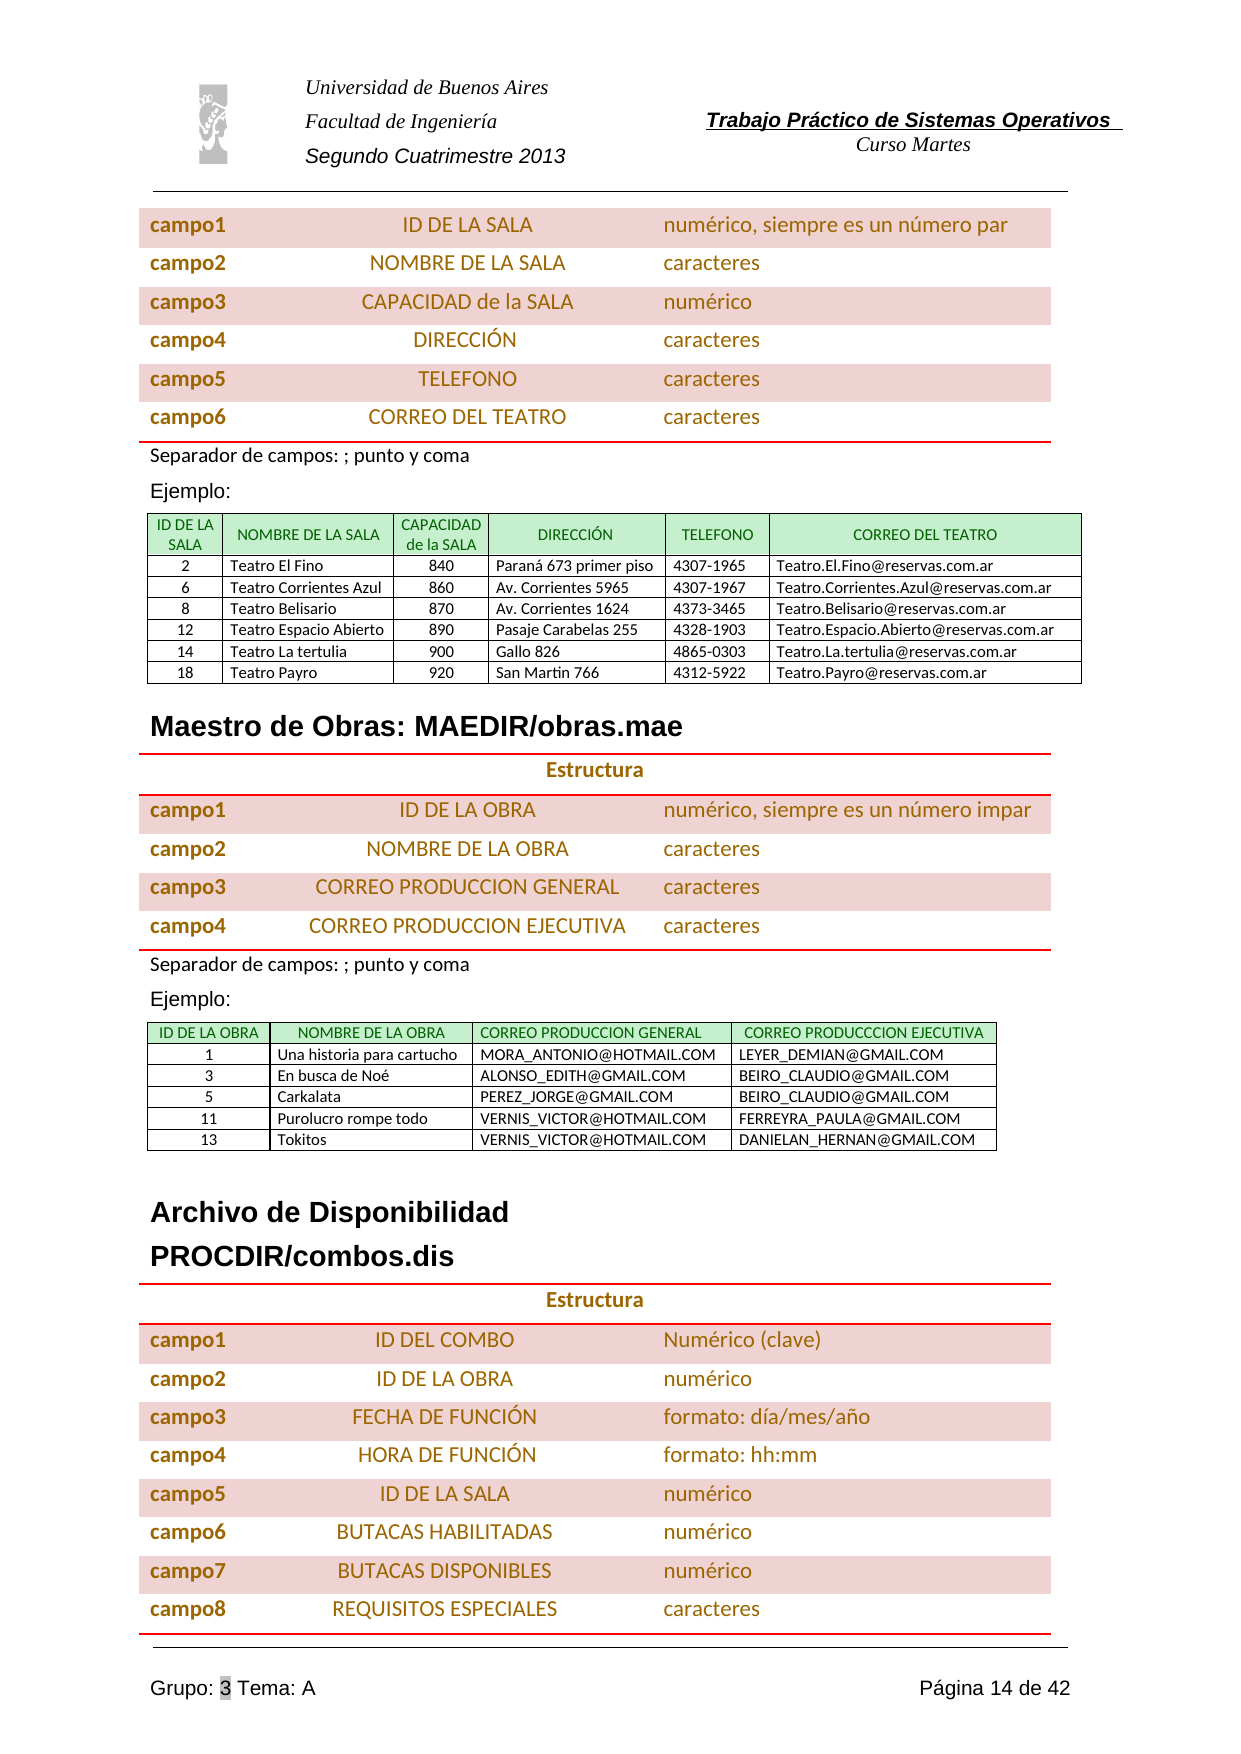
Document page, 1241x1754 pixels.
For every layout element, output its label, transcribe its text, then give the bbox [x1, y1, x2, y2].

table_cell caracteres [652, 325, 1051, 364]
table_cell NOMBRE DE LA OBRA [283, 834, 652, 872]
table_cell 18 [148, 662, 222, 683]
table_header CORREO PRODUCCION GENERAL [473, 1023, 731, 1043]
table_cell 6 [148, 577, 222, 597]
table_cell Teatro Espacio Abierto [223, 620, 393, 640]
table_cell ID DE LA OBRA [237, 1364, 652, 1402]
table_cell MORA_ANTONIO@HOTMAIL.COM [473, 1044, 731, 1064]
table_cell Teatro.Belisario@reservas.com.ar [770, 598, 1081, 618]
table_cell 13 [148, 1130, 269, 1150]
table_cell Teatro.Corrientes.Azul@reservas.com.ar [770, 577, 1081, 597]
table_cell caracteres [652, 402, 1051, 441]
table_cell 14 [148, 641, 222, 661]
table_header CAPACIDAD de la SALA [394, 514, 488, 554]
table_cell caracteres [652, 873, 1051, 911]
table_cell 900 [394, 641, 488, 661]
table_cell caracteres [652, 911, 1051, 949]
text Archivo de Disponibilidad [150, 1195, 1090, 1228]
table_cell 4328-1903 [666, 620, 769, 640]
table_cell 3 [148, 1065, 269, 1086]
table_cell caracteres [652, 364, 1051, 402]
table_cell Carkalata [271, 1087, 472, 1107]
table_cell Teatro.La.tertulia@reservas.com.ar [770, 641, 1081, 661]
table_cell campo1 [139, 1325, 237, 1364]
table_cell campo4 [139, 911, 283, 949]
table_cell PEREZ_JORGE@GMAIL.COM [473, 1087, 731, 1107]
table_cell 4312-5922 [666, 662, 769, 683]
table_cell formato: día/mes/año [652, 1402, 1051, 1441]
table_cell campo4 [139, 1441, 237, 1479]
table_cell campo4 [139, 325, 283, 364]
table_cell VERNIS_VICTOR@HOTMAIL.COM [473, 1130, 731, 1150]
table_header ID DE LA OBRA [148, 1023, 269, 1043]
table_cell Purolucro rompe todo [271, 1108, 472, 1128]
table_cell caracteres [652, 1594, 1051, 1633]
table_cell caracteres [652, 834, 1051, 872]
table_cell numérico [652, 1518, 1051, 1556]
table_cell campo2 [139, 248, 283, 287]
table_cell Av. Corrientes 1624 [489, 598, 665, 618]
table_header DIRECCIÓN [489, 514, 665, 554]
table_cell BEIRO_CLAUDIO@GMAIL.COM [732, 1087, 996, 1107]
table_cell campo6 [139, 1518, 237, 1556]
table_cell 4307-1967 [666, 577, 769, 597]
table_cell 5 [148, 1087, 269, 1107]
table_cell NOMBRE DE LA SALA [283, 248, 652, 287]
table_cell HORA DE FUNCIÓN [237, 1441, 652, 1479]
table_cell 4865-0303 [666, 641, 769, 661]
table_cell Tokitos [271, 1130, 472, 1150]
table_header Estructura [139, 1285, 1051, 1323]
table_cell 11 [148, 1108, 269, 1128]
table_cell 2 [148, 556, 222, 576]
table_header Estructura [139, 755, 1051, 793]
table_cell 4373-3465 [666, 598, 769, 618]
table_cell Teatro El Fino [223, 556, 393, 576]
table_cell campo3 [139, 873, 283, 911]
table_cell campo5 [139, 1479, 237, 1517]
table_cell caracteres [652, 248, 1051, 287]
table_cell Teatro Payro [223, 662, 393, 683]
table_cell CORREO DEL TEATRO [283, 402, 652, 441]
table_cell ALONSO_EDITH@GMAIL.COM [473, 1065, 731, 1086]
table_cell 890 [394, 620, 488, 640]
table_header CORREO DEL TEATRO [770, 514, 1081, 554]
table_cell Paraná 673 primer piso [489, 556, 665, 576]
table_cell FECHA DE FUNCIÓN [237, 1402, 652, 1441]
table_cell San Martin 766 [489, 662, 665, 683]
picture [198, 82, 231, 166]
table_cell BUTACAS HABILITADAS [237, 1518, 652, 1556]
table_cell En busca de Noé [271, 1065, 472, 1086]
table_cell numérico [652, 1364, 1051, 1402]
table_cell Teatro.El.Fino@reservas.com.ar [770, 556, 1081, 576]
table_cell 870 [394, 598, 488, 618]
text Separador de campos: ; punto y coma [150, 951, 1090, 977]
table_cell campo1 [139, 208, 283, 248]
table_cell ID DEL COMBO [237, 1325, 652, 1364]
table_cell campo3 [139, 287, 283, 325]
table_cell TELEFONO [283, 364, 652, 402]
table_cell BUTACAS DISPONIBLES [237, 1556, 652, 1594]
table_cell campo3 [139, 1402, 237, 1441]
table_cell Teatro Belisario [223, 598, 393, 618]
table_cell BEIRO_CLAUDIO@GMAIL.COM [732, 1065, 996, 1086]
table_cell numérico [652, 1479, 1051, 1517]
table_cell campo6 [139, 402, 283, 441]
table_cell Teatro.Payro@reservas.com.ar [770, 662, 1081, 683]
text Ejemplo: [150, 987, 1090, 1011]
table_cell campo2 [139, 1364, 237, 1402]
text Separador de campos: ; punto y coma [150, 443, 1090, 468]
table_cell numérico [652, 287, 1051, 325]
table_cell CORREO PRODUCCION GENERAL [283, 873, 652, 911]
table_cell CAPACIDAD de la SALA [283, 287, 652, 325]
table_cell numérico, siempre es un número par [652, 208, 1051, 248]
table_cell Teatro Corrientes Azul [223, 577, 393, 597]
table_cell numérico [652, 1556, 1051, 1594]
table_header NOMBRE DE LA SALA [223, 514, 393, 554]
table_cell LEYER_DEMIAN@GMAIL.COM [732, 1044, 996, 1064]
table_cell 920 [394, 662, 488, 683]
text Maestro de Obras: MAEDIR/obras.mae [150, 709, 1090, 743]
table_cell campo5 [139, 364, 283, 402]
table_cell DIRECCIÓN [283, 325, 652, 364]
table_cell campo1 [139, 796, 283, 834]
table_cell 8 [148, 598, 222, 618]
table_cell Gallo 826 [489, 641, 665, 661]
text Ejemplo: [150, 478, 1090, 502]
table_cell campo2 [139, 834, 283, 872]
table_cell 860 [394, 577, 488, 597]
table_cell Teatro.Espacio.Abierto@reservas.com.ar [770, 620, 1081, 640]
table_header CORREO PRODUCCCION EJECUTIVA [732, 1023, 996, 1043]
table_cell Una historia para cartucho [271, 1044, 472, 1064]
text PROCDIR/combos.dis [150, 1239, 1090, 1272]
table_cell DANIELAN_HERNAN@GMAIL.COM [732, 1130, 996, 1150]
table_header ID DE LA SALA [148, 514, 222, 554]
table_cell 12 [148, 620, 222, 640]
table_cell 1 [148, 1044, 269, 1064]
table_cell VERNIS_VICTOR@HOTMAIL.COM [473, 1108, 731, 1128]
table_cell formato: hh:mm [652, 1441, 1051, 1479]
table_cell CORREO PRODUCCION EJECUTIVA [283, 911, 652, 949]
table_cell Numérico (clave) [652, 1325, 1051, 1364]
table_cell Teatro La tertulia [223, 641, 393, 661]
table_cell ID DE LA SALA [283, 208, 652, 248]
table_header TELEFONO [666, 514, 769, 554]
table_cell Pasaje Carabelas 255 [489, 620, 665, 640]
table_cell ID DE LA SALA [237, 1479, 652, 1517]
table_cell numérico, siempre es un número impar [652, 796, 1051, 834]
table_cell campo8 [139, 1594, 237, 1633]
table_cell Av. Corrientes 5965 [489, 577, 665, 597]
table_cell FERREYRA_PAULA@GMAIL.COM [732, 1108, 996, 1128]
table_cell campo7 [139, 1556, 237, 1594]
table_cell ID DE LA OBRA [283, 796, 652, 834]
table_cell REQUISITOS ESPECIALES [237, 1594, 652, 1633]
table_header NOMBRE DE LA OBRA [271, 1023, 472, 1043]
table_cell 4307-1965 [666, 556, 769, 576]
table_cell 840 [394, 556, 488, 576]
